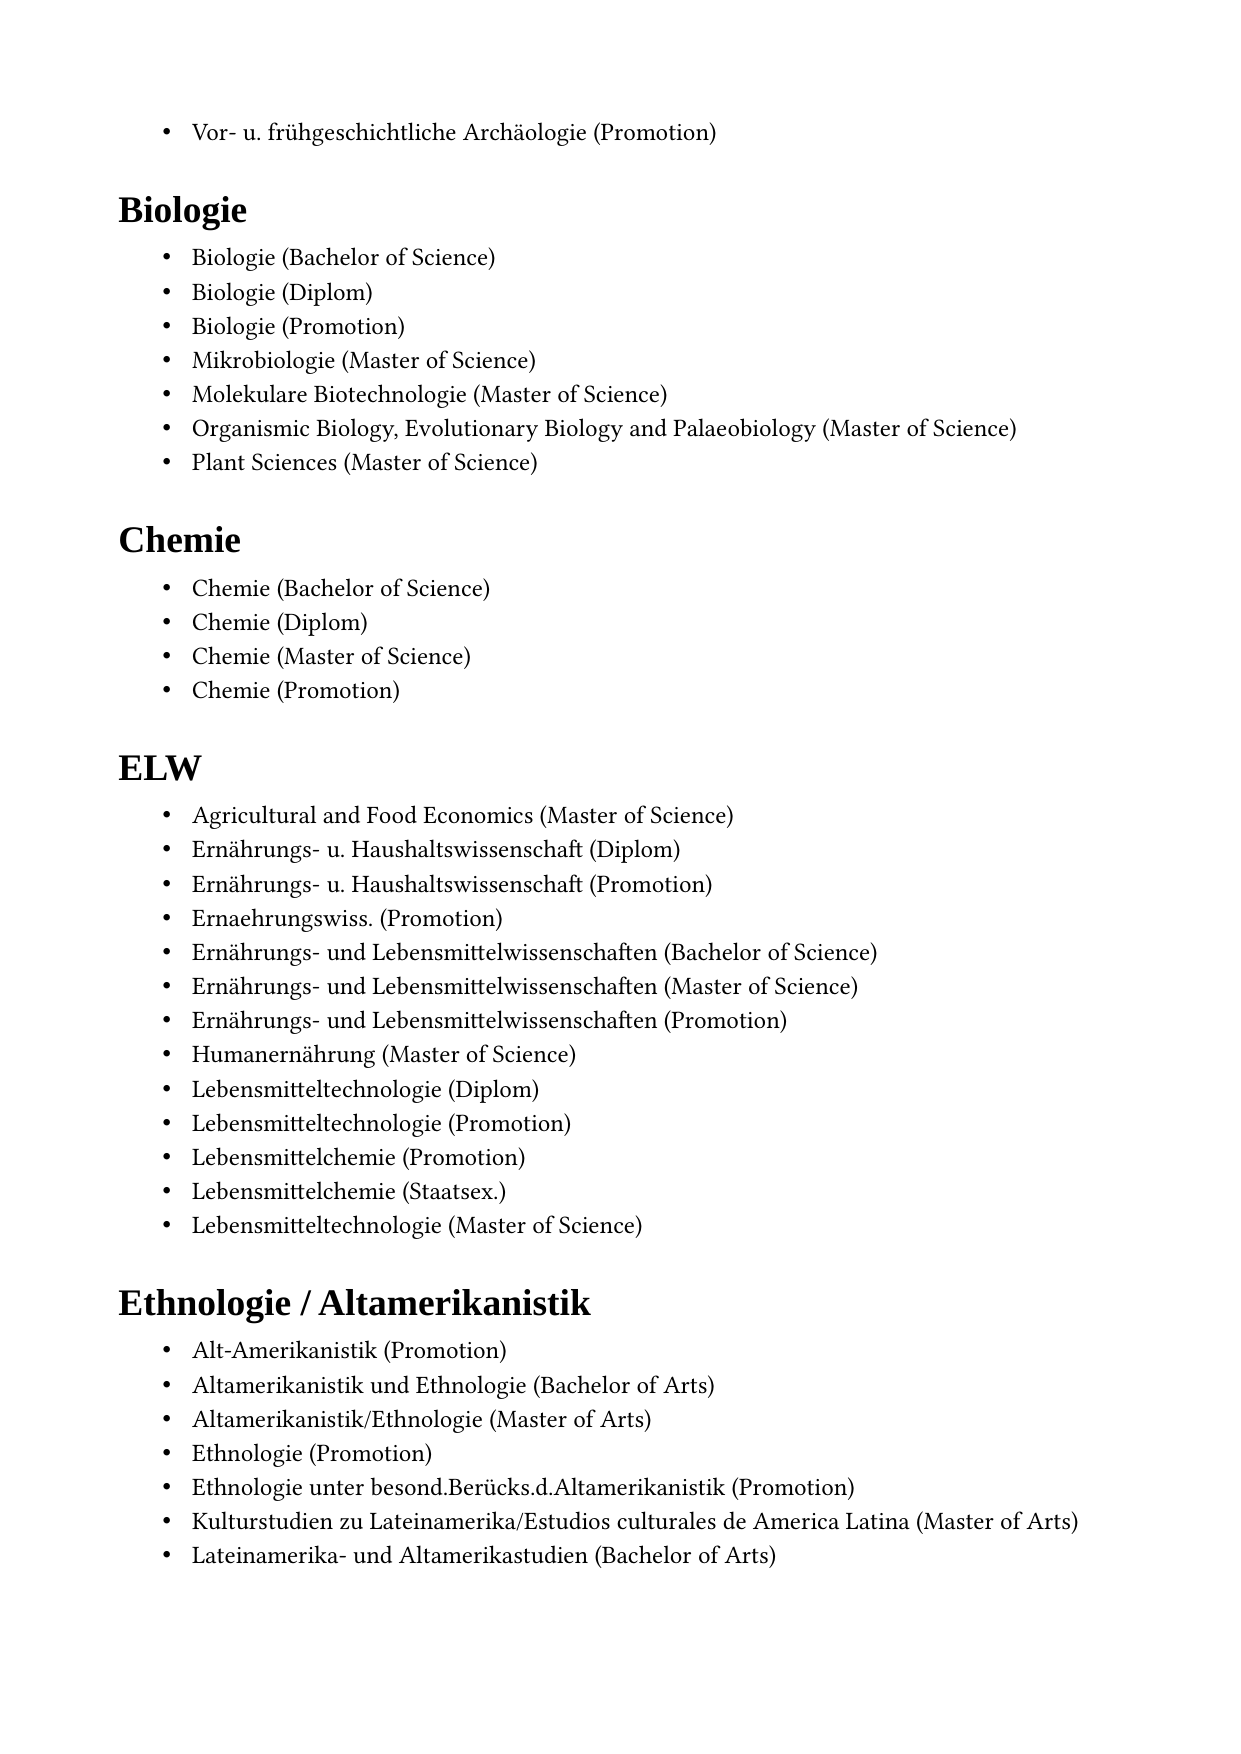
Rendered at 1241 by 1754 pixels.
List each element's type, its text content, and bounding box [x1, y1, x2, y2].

list Ernaehrungswiss. (Promotion) [162, 904, 1122, 932]
list Lebensmitteltechnologie (Diplom) [162, 1074, 1122, 1103]
list Biologie (Promotion) [162, 312, 1122, 340]
list Ernährungs- u. Haushaltswissenschaft (Promotion) [162, 869, 1122, 898]
subtitle Biologie [118, 188, 1122, 231]
list Ethnologie unter besond.Berücks.d.Altamerikanistik (Promotion) [162, 1473, 1122, 1502]
list Mikrobiologie (Master of Science) [162, 346, 1122, 374]
list Ernährungs- und Lebensmittelwissenschaften (Master of Science) [162, 972, 1122, 1001]
list Vor- u. frühgeschichtliche Archäologie (Promotion) [162, 118, 1122, 147]
list Biologie (Diplom) [162, 277, 1122, 306]
list Lebensmitteltechnologie (Promotion) [162, 1109, 1122, 1137]
list Agricultural and Food Economics (Master of Science) [162, 801, 1122, 830]
subtitle Ethnologie / Altamerikanistik [118, 1281, 1122, 1324]
list Plant Sciences (Master of Science) [162, 448, 1122, 477]
list Lebensmittelchemie (Staatsex.) [162, 1177, 1122, 1206]
list Ernährungs- und Lebensmittelwissenschaften (Bachelor of Science) [162, 938, 1122, 966]
list Ernährungs- und Lebensmittelwissenschaften (Promotion) [162, 1006, 1122, 1035]
list Lateinamerika- und Altamerikastudien (Bachelor of Arts) [162, 1541, 1122, 1570]
list Chemie (Bachelor of Science) [162, 573, 1122, 602]
subtitle Chemie [118, 518, 1122, 561]
list Molekulare Biotechnologie (Master of Science) [162, 380, 1122, 408]
list Chemie (Master of Science) [162, 642, 1122, 670]
list Alt-Amerikanistik (Promotion) [162, 1336, 1122, 1365]
list Humanernährung (Master of Science) [162, 1040, 1122, 1069]
list Chemie (Diplom) [162, 608, 1122, 636]
list Chemie (Promotion) [162, 676, 1122, 704]
list Altamerikanistik/Ethnologie (Master of Arts) [162, 1405, 1122, 1433]
list Lebensmitteltechnologie (Master of Science) [162, 1211, 1122, 1240]
list Kulturstudien zu Lateinamerika/Estudios culturales de America Latina (Master of Arts) [162, 1507, 1122, 1536]
list Organismic Biology, Evolutionary Biology and Palaeobiology (Master of Science) [162, 414, 1122, 443]
list Lebensmittelchemie (Promotion) [162, 1143, 1122, 1171]
list Altamerikanistik und Ethnologie (Bachelor of Arts) [162, 1371, 1122, 1399]
list Ernährungs- u. Haushaltswissenschaft (Diplom) [162, 835, 1122, 864]
subtitle ELW [118, 746, 1122, 789]
list Biologie (Bachelor of Science) [162, 243, 1122, 272]
list Ethnologie (Promotion) [162, 1439, 1122, 1467]
